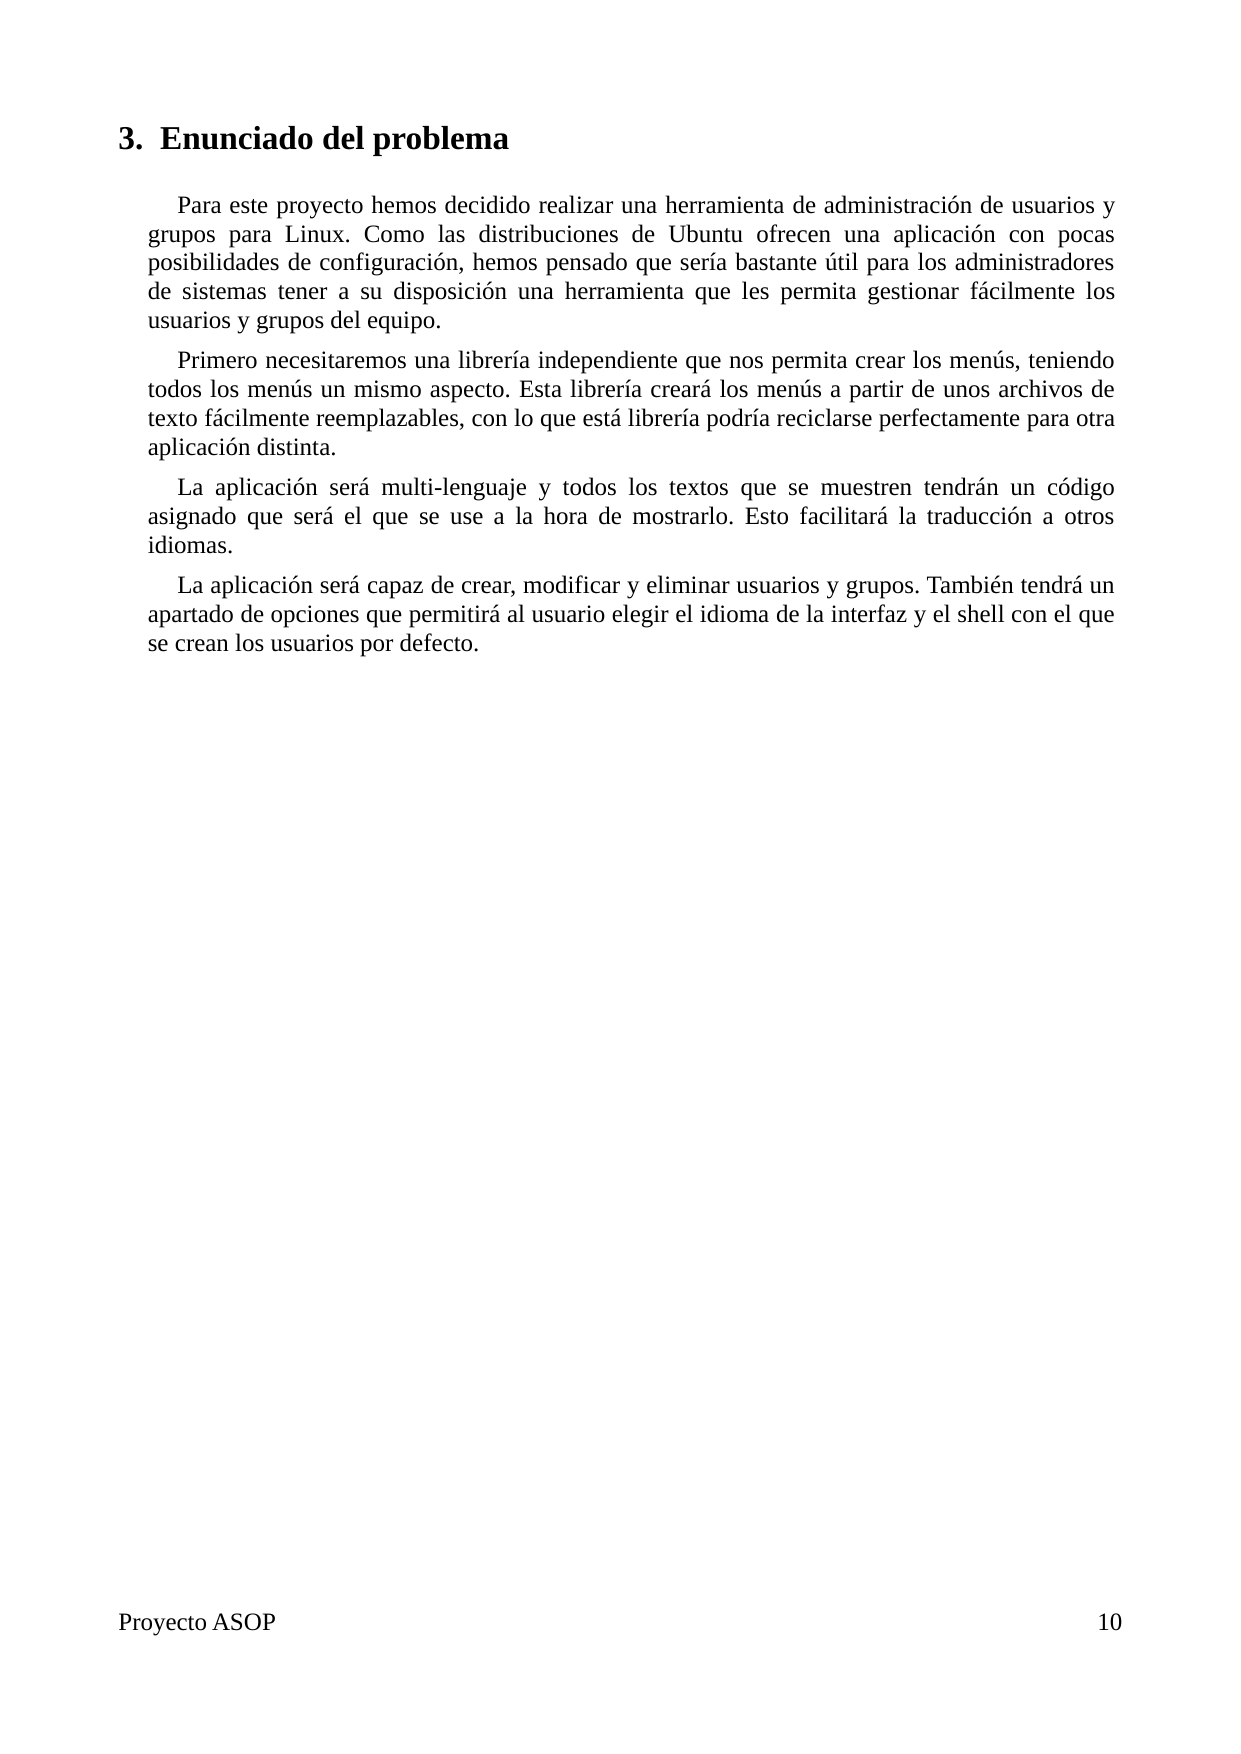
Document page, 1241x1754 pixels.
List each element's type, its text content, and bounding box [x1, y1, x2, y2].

text La aplicación será capaz de crear, modificar y eliminar usuarios y grupos. También tendrá un apartado de opciones que permitirá al usuario elegir el idioma de la interfaz y el shell con el que se crean los usuarios por defecto. [148, 570, 1116, 657]
text Primero necesitaremos una librería independiente que nos permita crear los menús, teniendo todos los menús un mismo aspecto. Esta librería creará los menús a partir de unos archivos de texto fácilmente reemplazables, con lo que está librería podría reciclarse perfectamente para otra aplicación distinta. [148, 346, 1116, 461]
text Para este proyecto hemos decidido realizar una herramienta de administración de usuarios y grupos para Linux. Como las distribuciones de Ubuntu ofrecen una aplicación con pocas posibilidades de configuración, hemos pensado que sería bastante útil para los administradores de sistemas tener a su disposición una herramienta que les permita gestionar fácilmente los usuarios y grupos del equipo. [148, 190, 1116, 334]
subtitle 3. Enunciado del problema [118, 118, 1122, 156]
text La aplicación será multi-lenguaje y todos los textos que se muestren tendrán un código asignado que será el que se use a la hora de mostrarlo. Esto facilitará la traducción a otros idiomas. [148, 472, 1116, 558]
